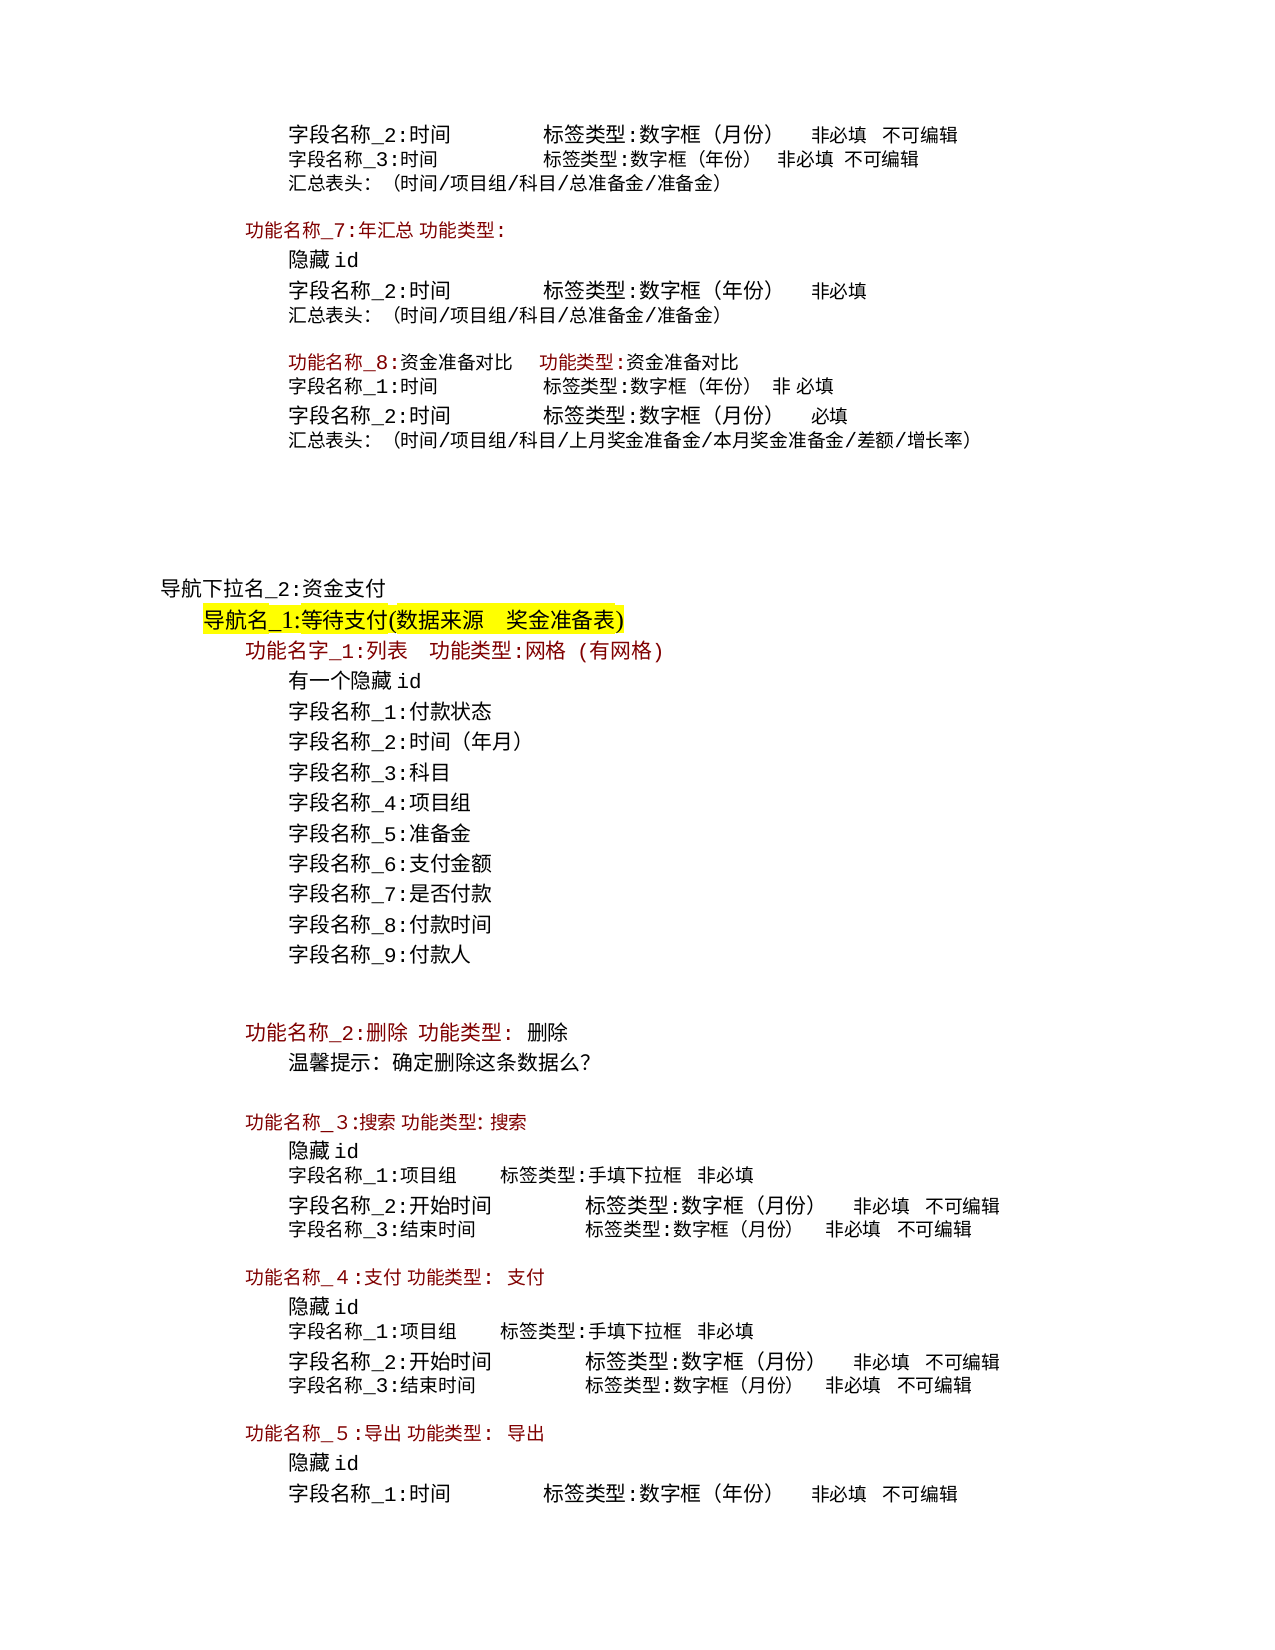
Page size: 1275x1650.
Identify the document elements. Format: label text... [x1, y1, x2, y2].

text 字段名称_1:项目组 标签类型:手填下拉框 非必填 [118, 1165, 1157, 1189]
text 字段名称_2:时间 标签类型:数字框（月份） 非必填 不可编辑 [118, 118, 1157, 148]
text 功能名称_7:年汇总 功能类型: [118, 220, 1157, 244]
text 功能名称_8:资金准备对比 功能类型:资金准备对比 [118, 352, 1157, 376]
text 有一个隐藏id [118, 665, 1157, 695]
text 字段名称_5:准备金 [118, 817, 1157, 847]
text 字段名称_4:项目组 [118, 786, 1157, 817]
text 字段名称_7:是否付款 [118, 878, 1157, 908]
text 汇总表头：（时间/项目组/科目/上月奖金准备金/本月奖金准备金/差额/增长率） [118, 430, 1157, 454]
text 功能名称_５:导出 功能类型: 导出 [118, 1423, 1157, 1447]
text 字段名称_6:支付金额 [118, 847, 1157, 878]
text 导航下拉名_2:资金支付 [118, 572, 1157, 603]
text 字段名称_3:科目 [118, 756, 1157, 786]
text 汇总表头：（时间/项目组/科目/总准备金/准备金） [118, 172, 1157, 196]
text 字段名称_2:时间（年月） [118, 726, 1157, 756]
text 温馨提示：确定删除这条数据么？ [118, 1047, 1157, 1077]
text 字段名称_1:时间 标签类型:数字框（年份） 非 必填 [118, 376, 1157, 400]
text 导航名_1:等待支付(数据来源 奖金准备表) [118, 603, 1157, 634]
text 隐藏id [118, 1447, 1157, 1477]
text 功能名称_４:支付 功能类型: 支付 [118, 1267, 1157, 1291]
text 字段名称_1:付款状态 [118, 695, 1157, 726]
text 字段名称_8:付款时间 [118, 908, 1157, 938]
text 字段名称_1:项目组 标签类型:手填下拉框 非必填 [118, 1321, 1157, 1345]
text 字段名称_2:开始时间 标签类型:数字框（月份） 非必填 不可编辑 [118, 1345, 1157, 1375]
text 字段名称_2:开始时间 标签类型:数字框（月份） 非必填 不可编辑 [118, 1189, 1157, 1219]
text 字段名称_3:时间 标签类型:数字框（年份） 非必填 不可编辑 [118, 148, 1157, 172]
text 字段名称_1:时间 标签类型:数字框（年份） 非必填 不可编辑 [118, 1477, 1157, 1507]
text 功能名称_３:搜索 功能类型: 搜索 [118, 1106, 1157, 1134]
text 字段名称_9:付款人 [118, 938, 1157, 969]
text 字段名称_3:结束时间 标签类型:数字框（月份） 非必填 不可编辑 [118, 1375, 1157, 1399]
text 字段名称_2:时间 标签类型:数字框（月份） 必填 [118, 400, 1157, 430]
text 字段名称_3:结束时间 标签类型:数字框（月份） 非必填 不可编辑 [118, 1219, 1157, 1243]
text 功能名称_2:删除 功能类型: 删除 [118, 1016, 1157, 1047]
text 隐藏id [118, 1134, 1157, 1165]
text 字段名称_2:时间 标签类型:数字框（年份） 非必填 [118, 274, 1157, 304]
text 隐藏id [118, 1291, 1157, 1321]
text 功能名字_1:列表 功能类型:网格 (有网格) [118, 634, 1157, 665]
text 隐藏id [118, 244, 1157, 274]
text 汇总表头：（时间/项目组/科目/总准备金/准备金） [118, 304, 1157, 328]
